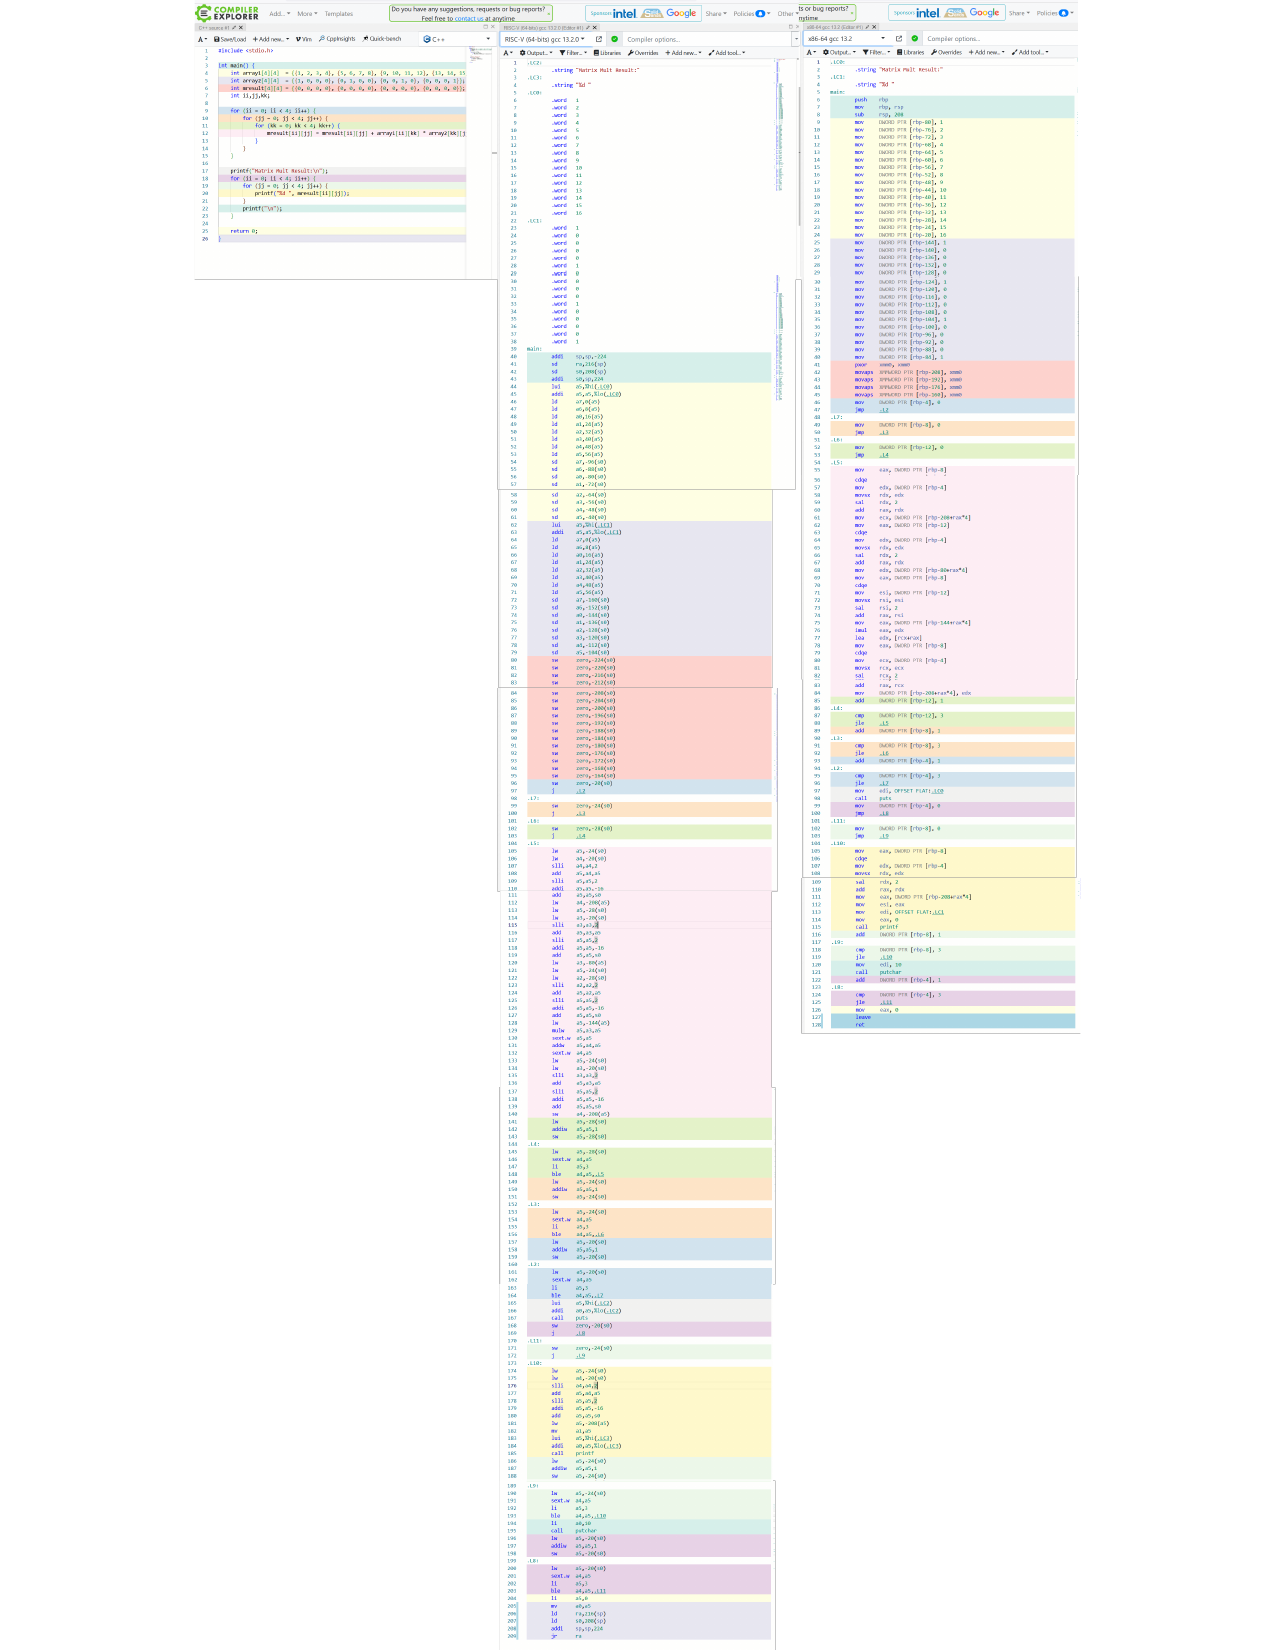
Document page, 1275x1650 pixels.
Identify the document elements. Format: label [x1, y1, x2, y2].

picture [194, 0, 1081, 1650]
